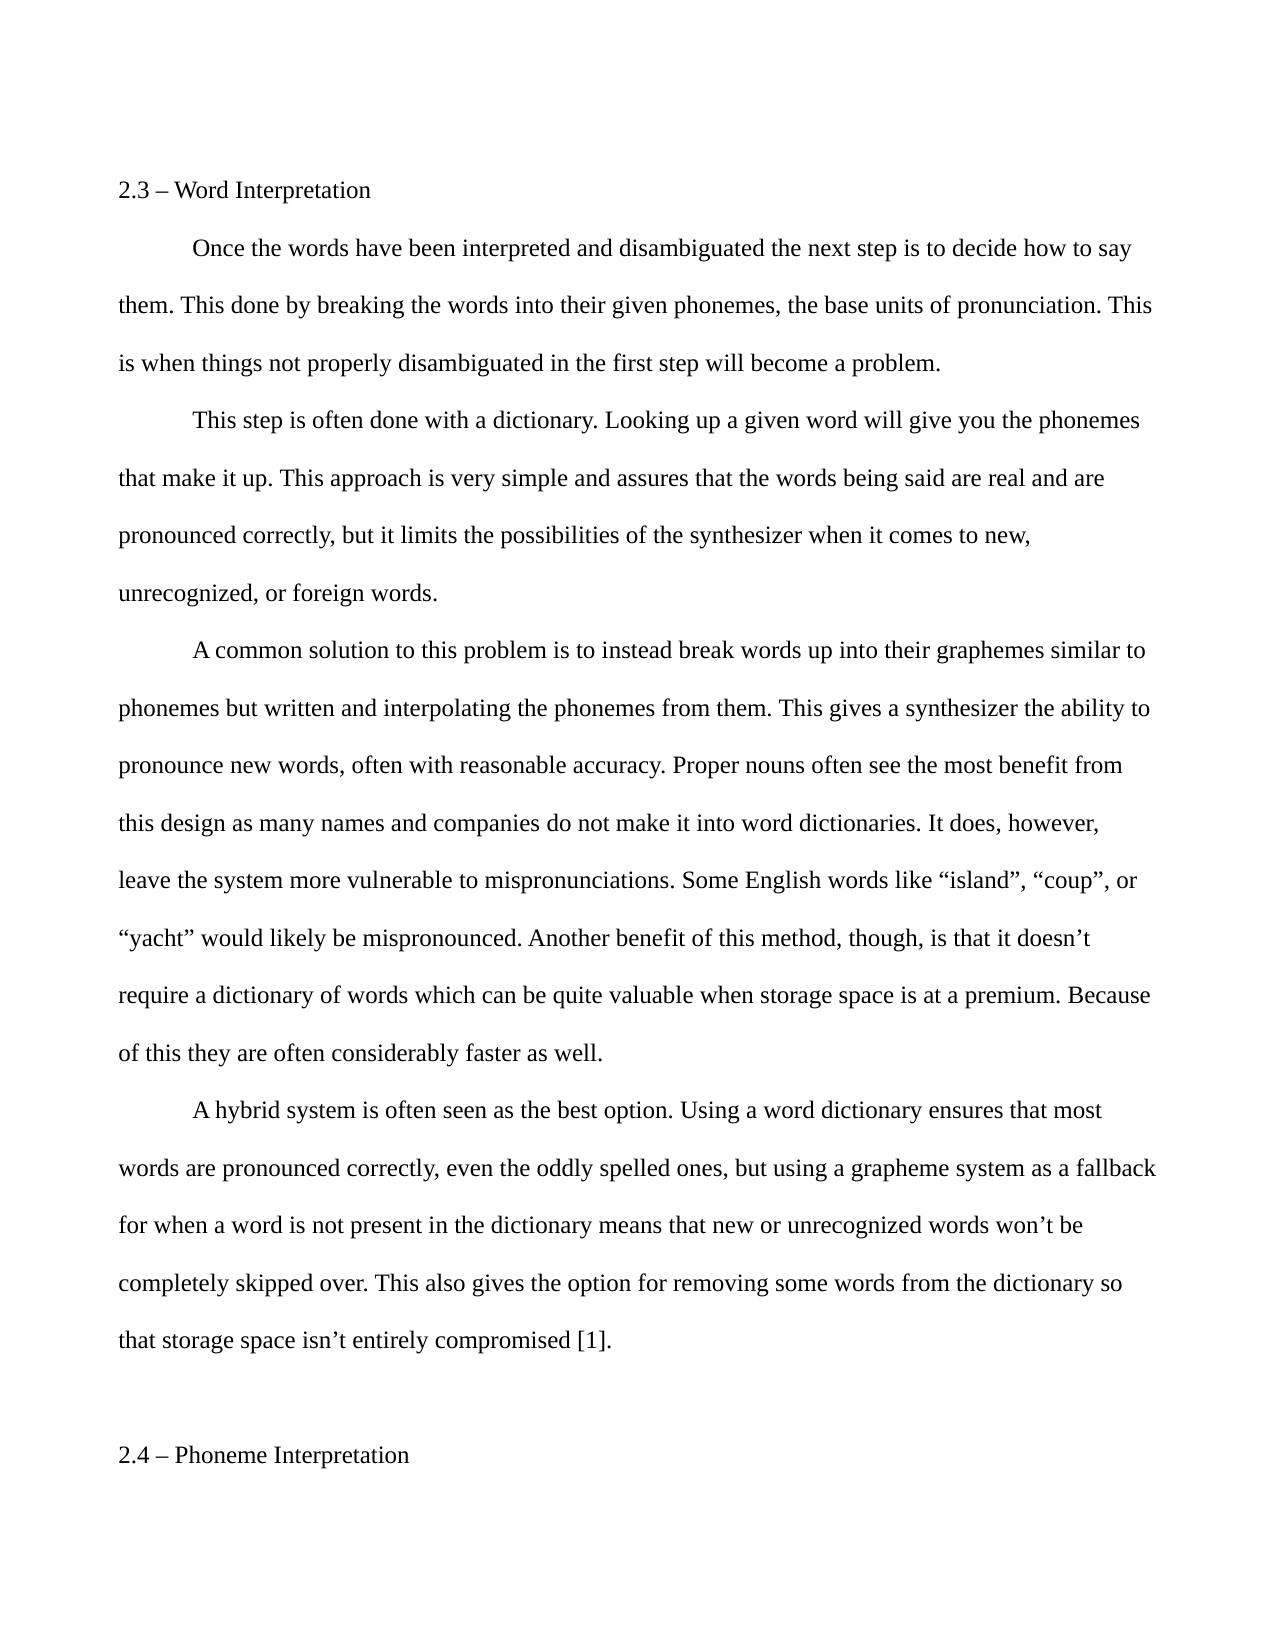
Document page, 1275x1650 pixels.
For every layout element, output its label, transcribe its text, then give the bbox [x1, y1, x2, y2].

text A common solution to this problem is to instead break words up into their graphemes similar to phonemes but written and interpolating the phonemes from them. This gives a synthesizer the ability to pronounce new words, often with reasonable accuracy. Proper nouns often see the most benefit from this design as many names and companies do not make it into word dictionaries. It does, however, leave the system more vulnerable to mispronunciations. Some English words like “island”, “coup”, or “yacht” would likely be mispronounced. Another benefit of this method, though, is that it doesn’t require a dictionary of words which can be quite valuable when storage space is at a premium. Because of this they are often considerably faster as well. [118, 636, 1157, 1067]
text A hybrid system is often seen as the best option. Using a word dictionary ensures that most words are pronounced correctly, even the oddly spelled ones, but using a grapheme system as a fallback for when a word is not present in the dictionary means that new or unrecognized words won’t be completely skipped over. This also gives the option for removing some words from the dictionary so that storage space isn’t entirely compromised [1]. [118, 1096, 1157, 1354]
text This step is often done with a dictionary. Looking up a given word will give you the phonemes that make it up. This approach is very simple and assures that the words being said are real and are pronounced correctly, but it limits the possibilities of the synthesizer when it comes to new, unrecognized, or foreign words. [118, 406, 1157, 607]
text Once the words have been interpreted and disambiguated the next step is to decide how to say them. This done by breaking the words into their given phonemes, the base units of pronunciation. This is when things not properly disambiguated in the first step will become a problem. [118, 233, 1157, 377]
text 2.3 – Word Interpretation [118, 176, 1157, 204]
text 2.4 – Phoneme Interpretation [118, 1441, 1157, 1469]
